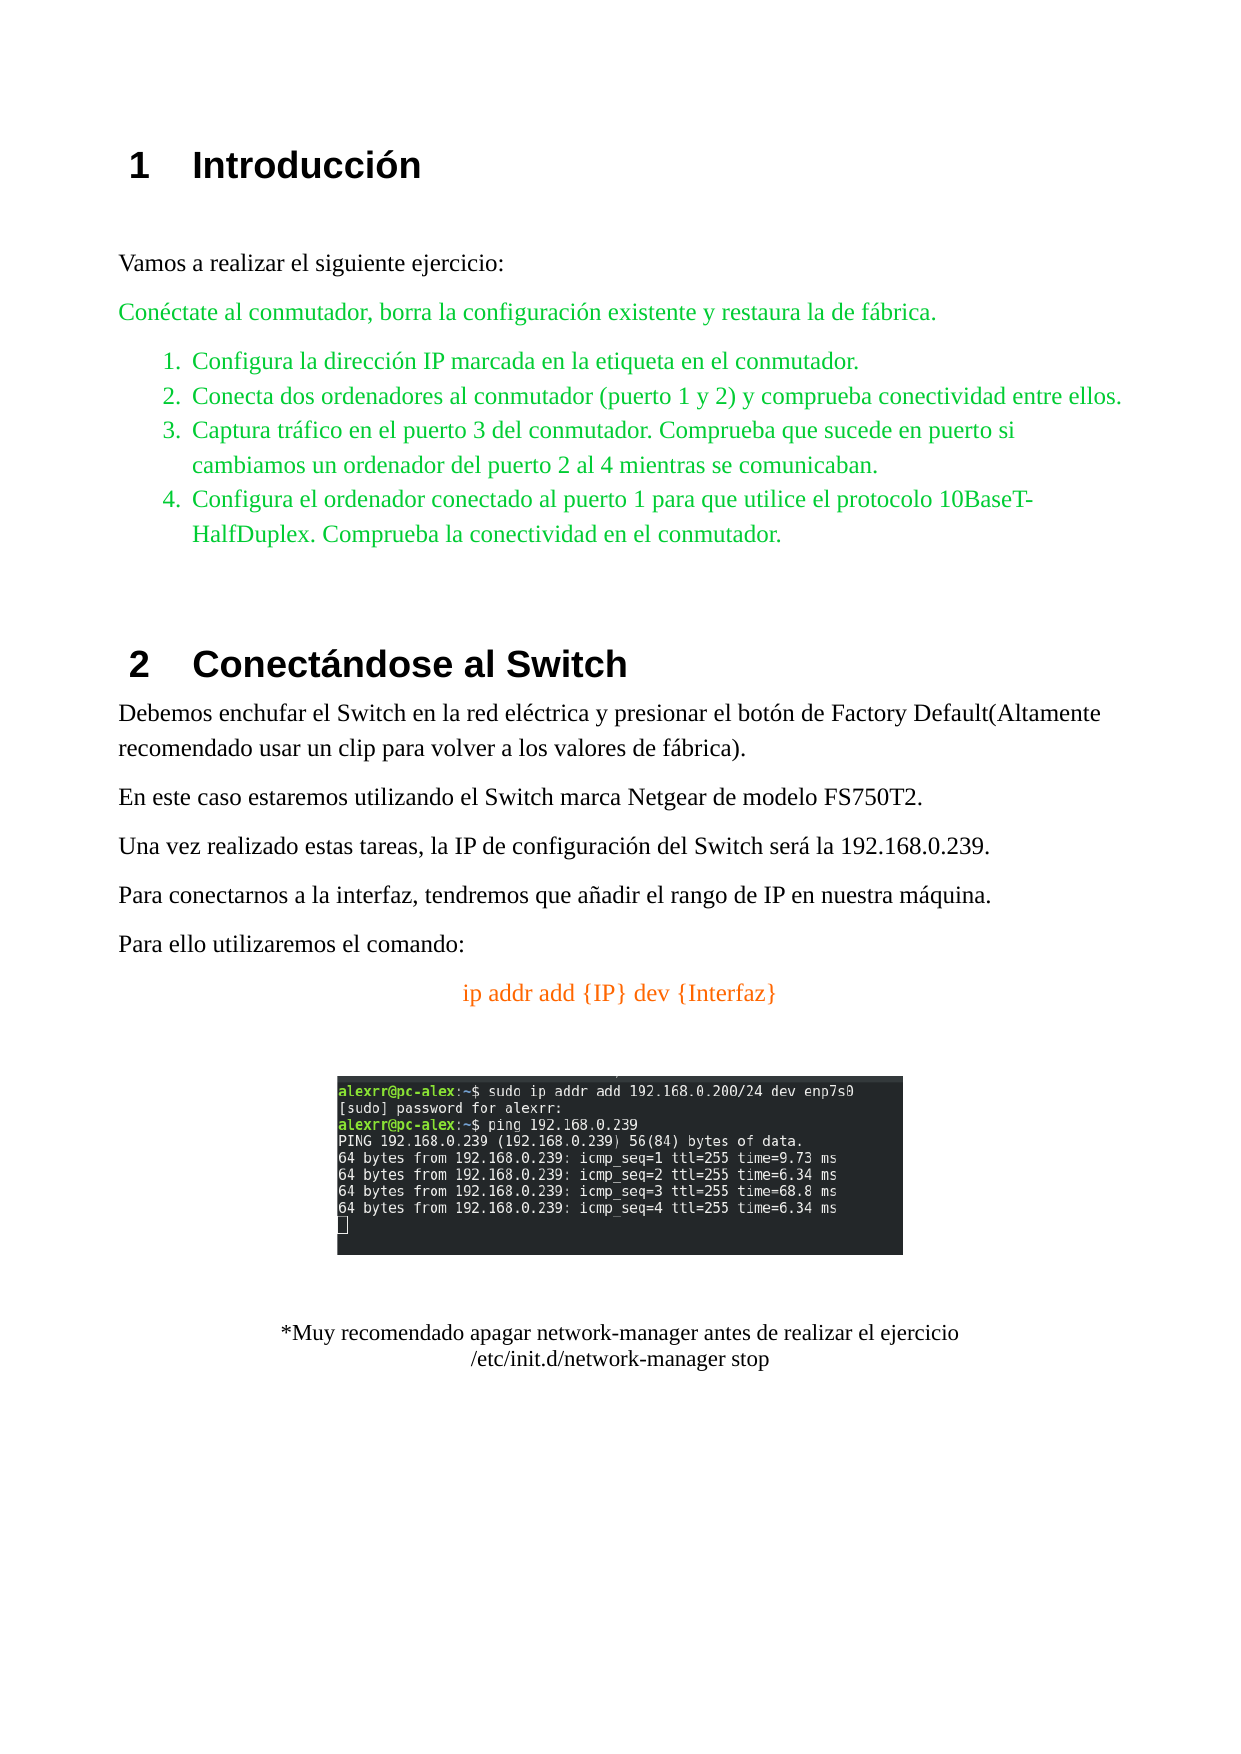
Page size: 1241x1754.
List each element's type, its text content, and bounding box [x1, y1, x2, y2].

subtitle Conectándose al Switch [118, 642, 1122, 686]
list Configura la dirección IP marcada en la etiqueta en el conmutador. [162, 346, 1122, 375]
text Una vez realizado estas tareas, la IP de configuración del Switch será la 192.168.0.239. [118, 831, 1122, 859]
text Para conectarnos a la interfaz, tendremos que añadir el rango de IP en nuestra máquina. [118, 880, 1122, 908]
text Vamos a realizar el siguiente ejercicio: [118, 248, 1122, 277]
text Conéctate al conmutador, borra la configuración existente y restaura la de fábrica. [118, 297, 1122, 326]
list Configura el ordenador conectado al puerto 1 para que utilice el protocolo 10BaseT-HalfDuplex. Comprueba la conectividad en el conmutador. [162, 484, 1122, 548]
text /etc/init.d/network-manager stop [118, 1345, 1122, 1372]
list Captura tráfico en el puerto 3 del conmutador. Comprueba que sucede en puerto si cambiamos un ordenador del puerto 2 al 4 mientras se comunicaban. [162, 415, 1122, 479]
list Conecta dos ordenadores al conmutador (puerto 1 y 2) y comprueba conectividad entre ellos. [162, 381, 1122, 410]
subtitle Introducción [118, 143, 1122, 187]
text *Muy recomendado apagar network-manager antes de realizar el ejercicio [118, 1319, 1122, 1345]
text Debemos enchufar el Switch en la red eléctrica y presionar el botón de Factory Default(Altamente recomendado usar un clip para volver a los valores de fábrica). [118, 698, 1122, 761]
text Para ello utilizaremos el comando: [118, 929, 1122, 958]
text En este caso estaremos utilizando el Switch marca Netgear de modelo FS750T2. [118, 782, 1122, 810]
text ip addr add {IP} dev {Interfaz} [118, 978, 1122, 1007]
